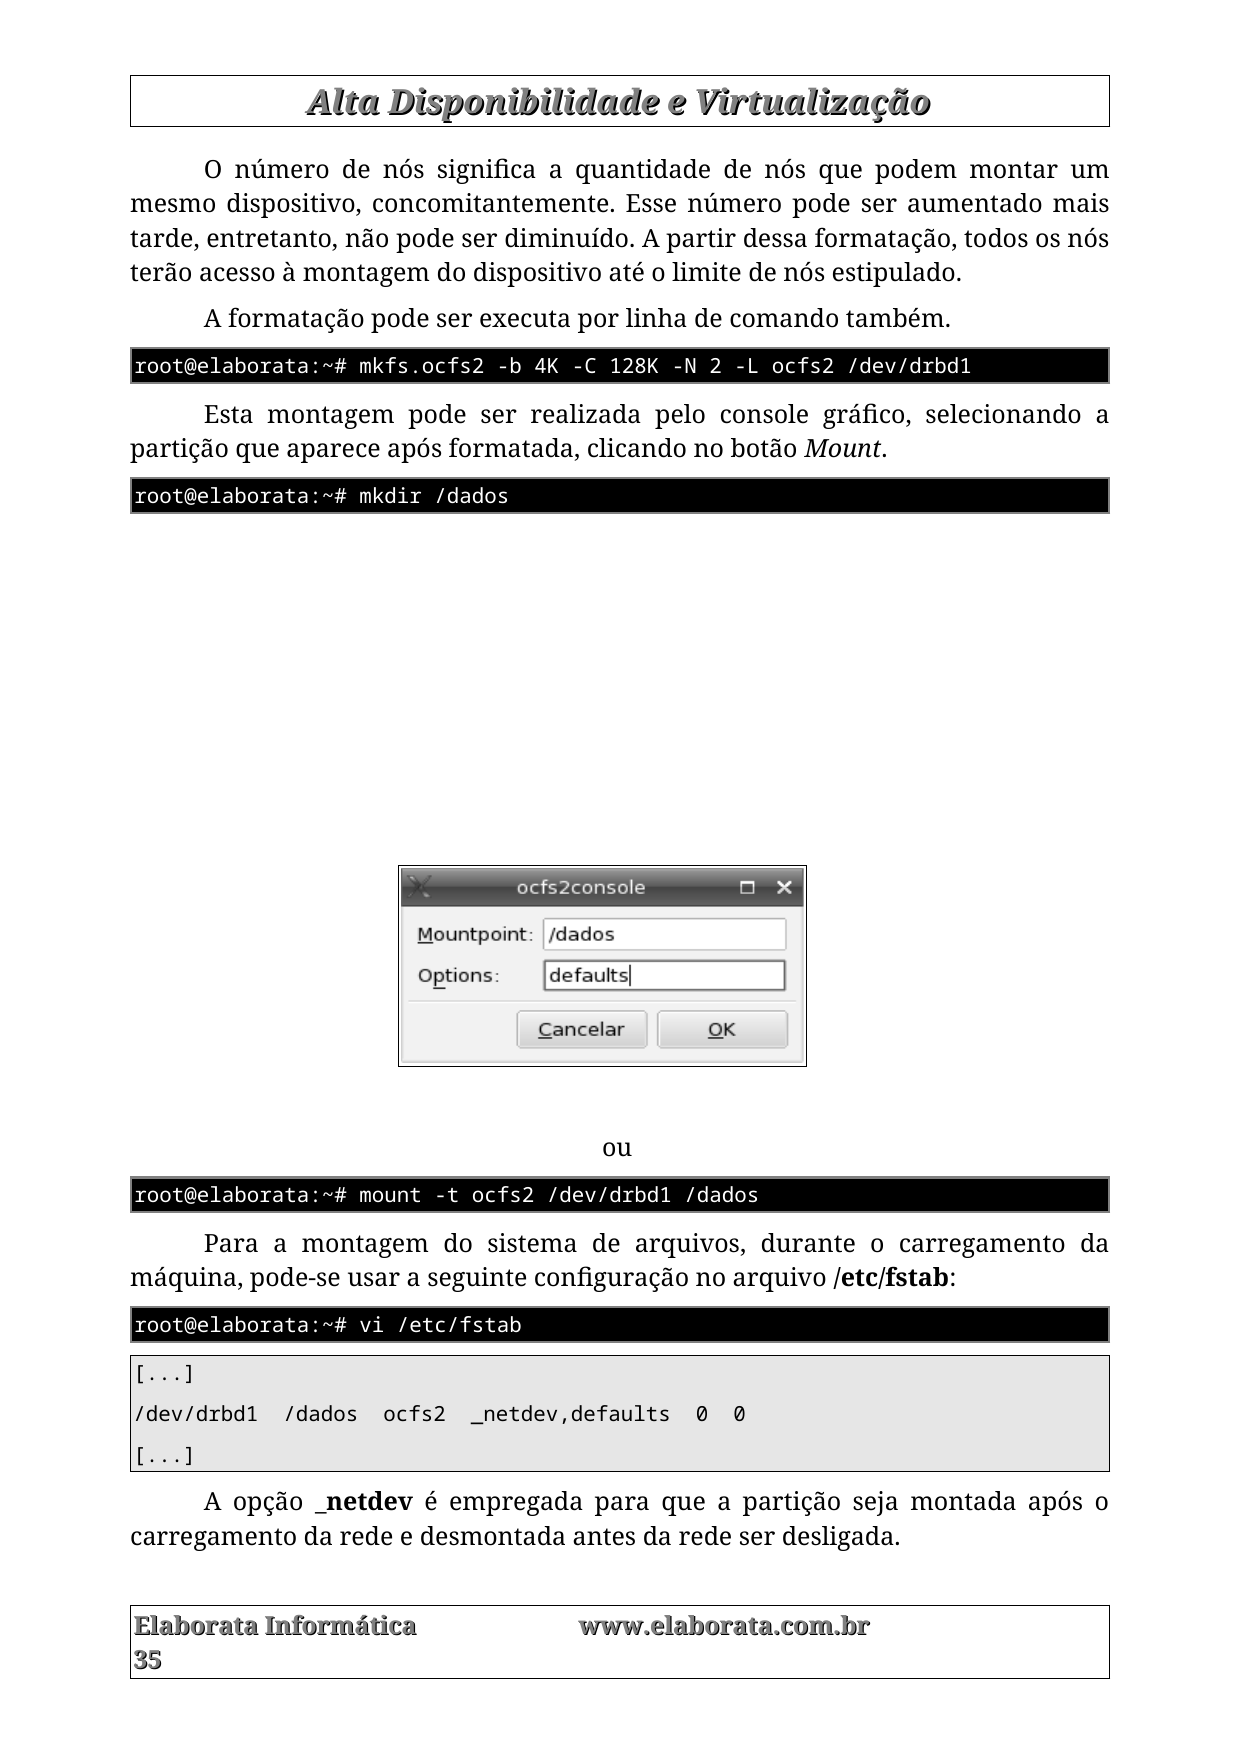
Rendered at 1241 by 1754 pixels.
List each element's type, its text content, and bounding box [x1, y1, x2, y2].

text Para a montagem do sistema de arquivos, durante o carregamento da máquina, pode-se usar a seguinte configuração no arquivo /etc/fstab: [130, 1226, 1110, 1294]
text root@elaborata:~# mount -t ocfs2 /dev/drbd1 /dados [132, 1179, 1108, 1211]
text [...] [131, 1437, 1109, 1471]
text root@elaborata:~# mkdir /dados [132, 479, 1108, 512]
text ou [130, 1130, 1110, 1164]
text A opção _netdev é empregada para que a partição seja montada após o carregamento da rede e desmontada antes da rede ser desligada. [130, 1484, 1110, 1552]
text root@elaborata:~# mkfs.ocfs2 -b 4K -C 128K -N 2 -L ocfs2 /dev/drbd1 [132, 349, 1108, 382]
text A formatação pode ser executa por linha de comando também. [130, 301, 1110, 335]
text O número de nós significa a quantidade de nós que podem montar um mesmo dispositivo, concomitantemente. Esse número pode ser aumentado mais tarde, entretanto, não pode ser diminuído. A partir dessa formatação, todos os nós terão acesso à montagem do dispositivo até o limite de nós estipulado. [130, 152, 1110, 288]
text /dev/drbd1 /dados ocfs2 _netdev,defaults 0 0 [131, 1396, 1109, 1428]
text [...] [131, 1356, 1109, 1387]
text Esta montagem pode ser realizada pelo console gráfico, selecionando a partição que aparece após formatada, clicando no botão Mount. [130, 396, 1110, 464]
text root@elaborata:~# vi /etc/fstab [132, 1308, 1108, 1341]
